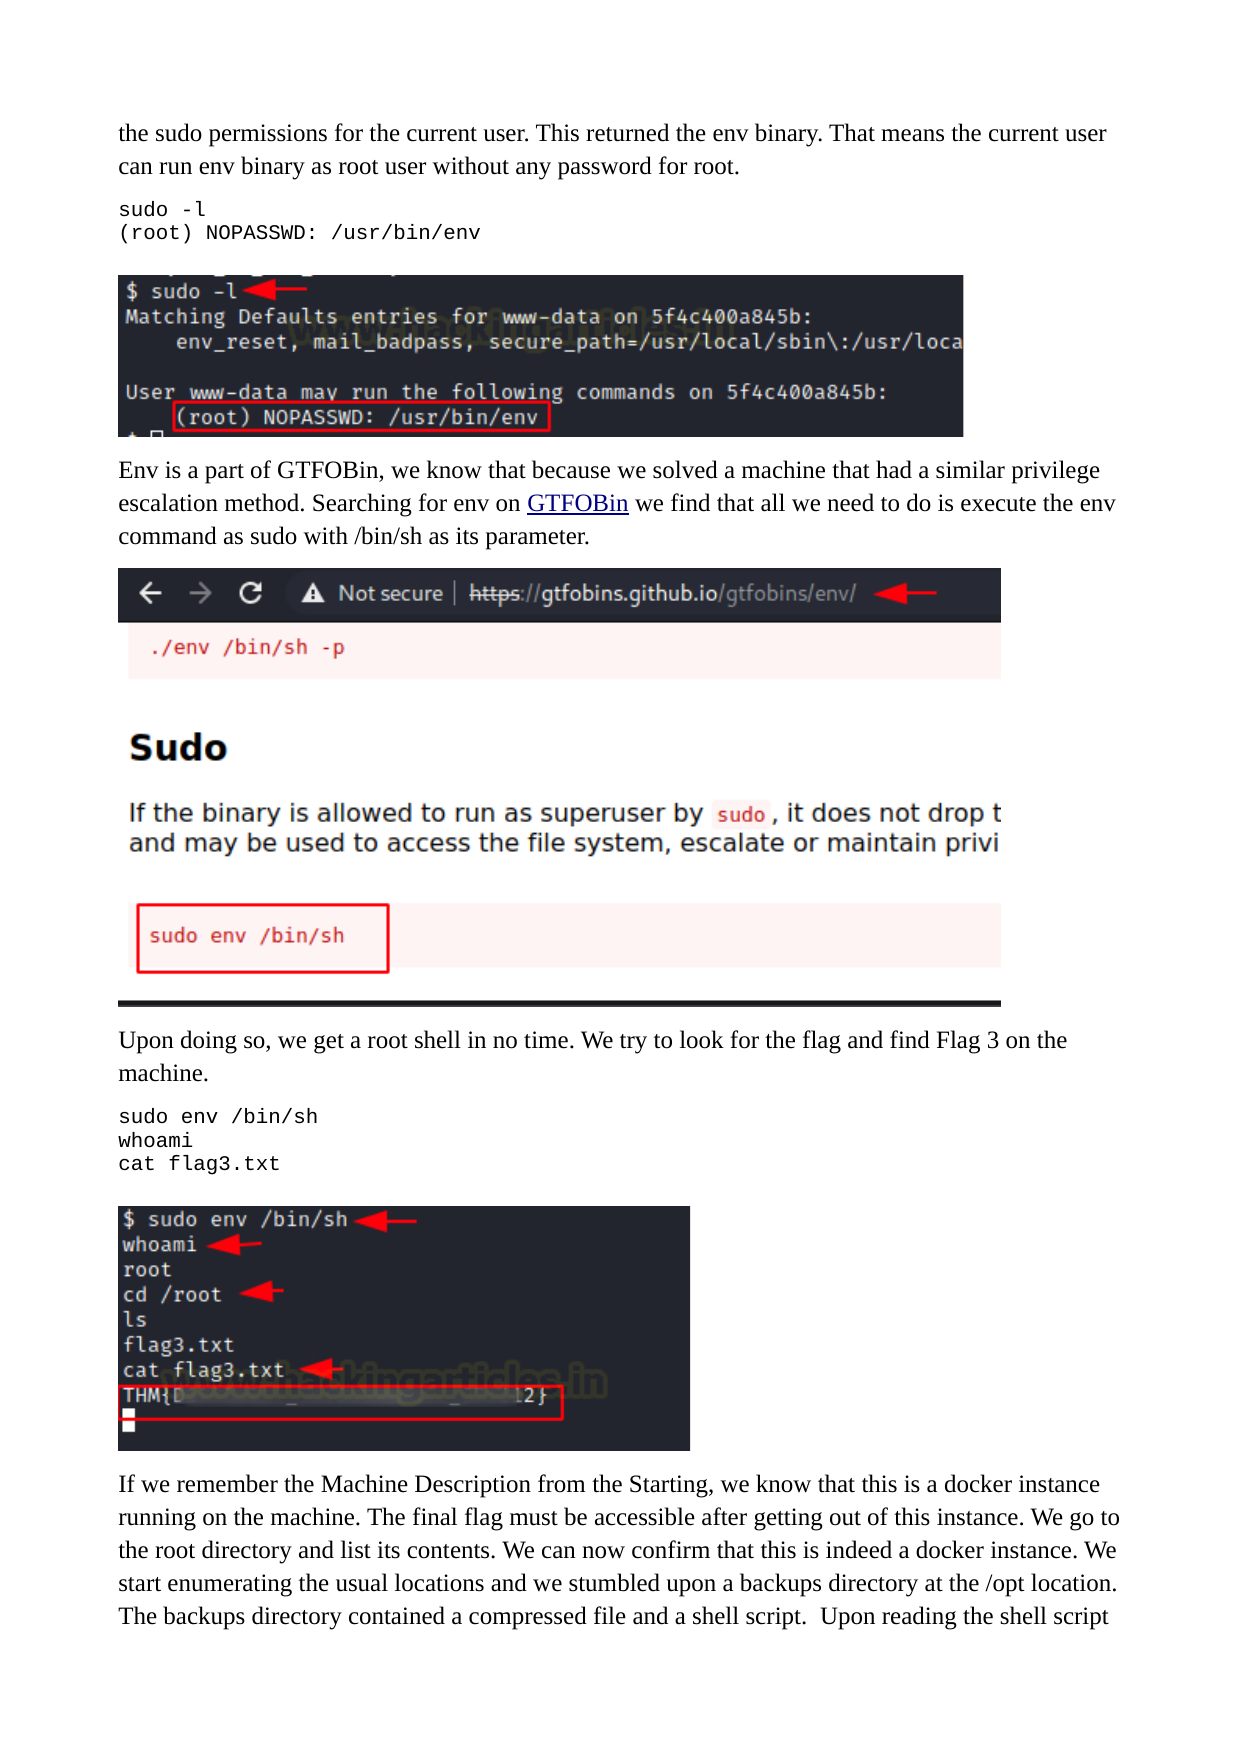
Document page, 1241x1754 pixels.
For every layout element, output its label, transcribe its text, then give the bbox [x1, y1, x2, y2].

text If we remember the Machine Description from the Starting, we know that this is a docker instance running on the machine. The final flag must be accessible after getting out of this instance. We go to the root directory and list its contents. We can now confirm that this is indeed a docker instance. We start enumerating the usual locations and we stumbled upon a backups directory at the /opt location. The backups directory contained a compressed file and a shell script. Upon reading the shell script [118, 1469, 1122, 1630]
picture [118, 275, 964, 437]
text Upon doing so, we get a root shell in no time. We try to look for the flag and find Flag 3 on the machine. [118, 1025, 1122, 1087]
picture [118, 1206, 690, 1451]
text (root) NOPASSWD: /usr/bin/env [118, 222, 1122, 246]
text Env is a part of GTFOBin, we know that because we solved a machine that had a similar privilege escalation method. Searching for env on GTFOBin we find that all we need to do is execute the env command as sudo with /bin/sh as its parameter. [118, 455, 1122, 550]
text sudo -l [118, 199, 1122, 222]
text whoami [118, 1129, 1122, 1153]
picture [118, 568, 1001, 1007]
text sudo env /bin/sh [118, 1106, 1122, 1129]
text cat flag3.txt [118, 1153, 1122, 1177]
text the sudo permissions for the current user. This returned the env binary. That means the current user can run env binary as root user without any password for root. [118, 118, 1122, 180]
